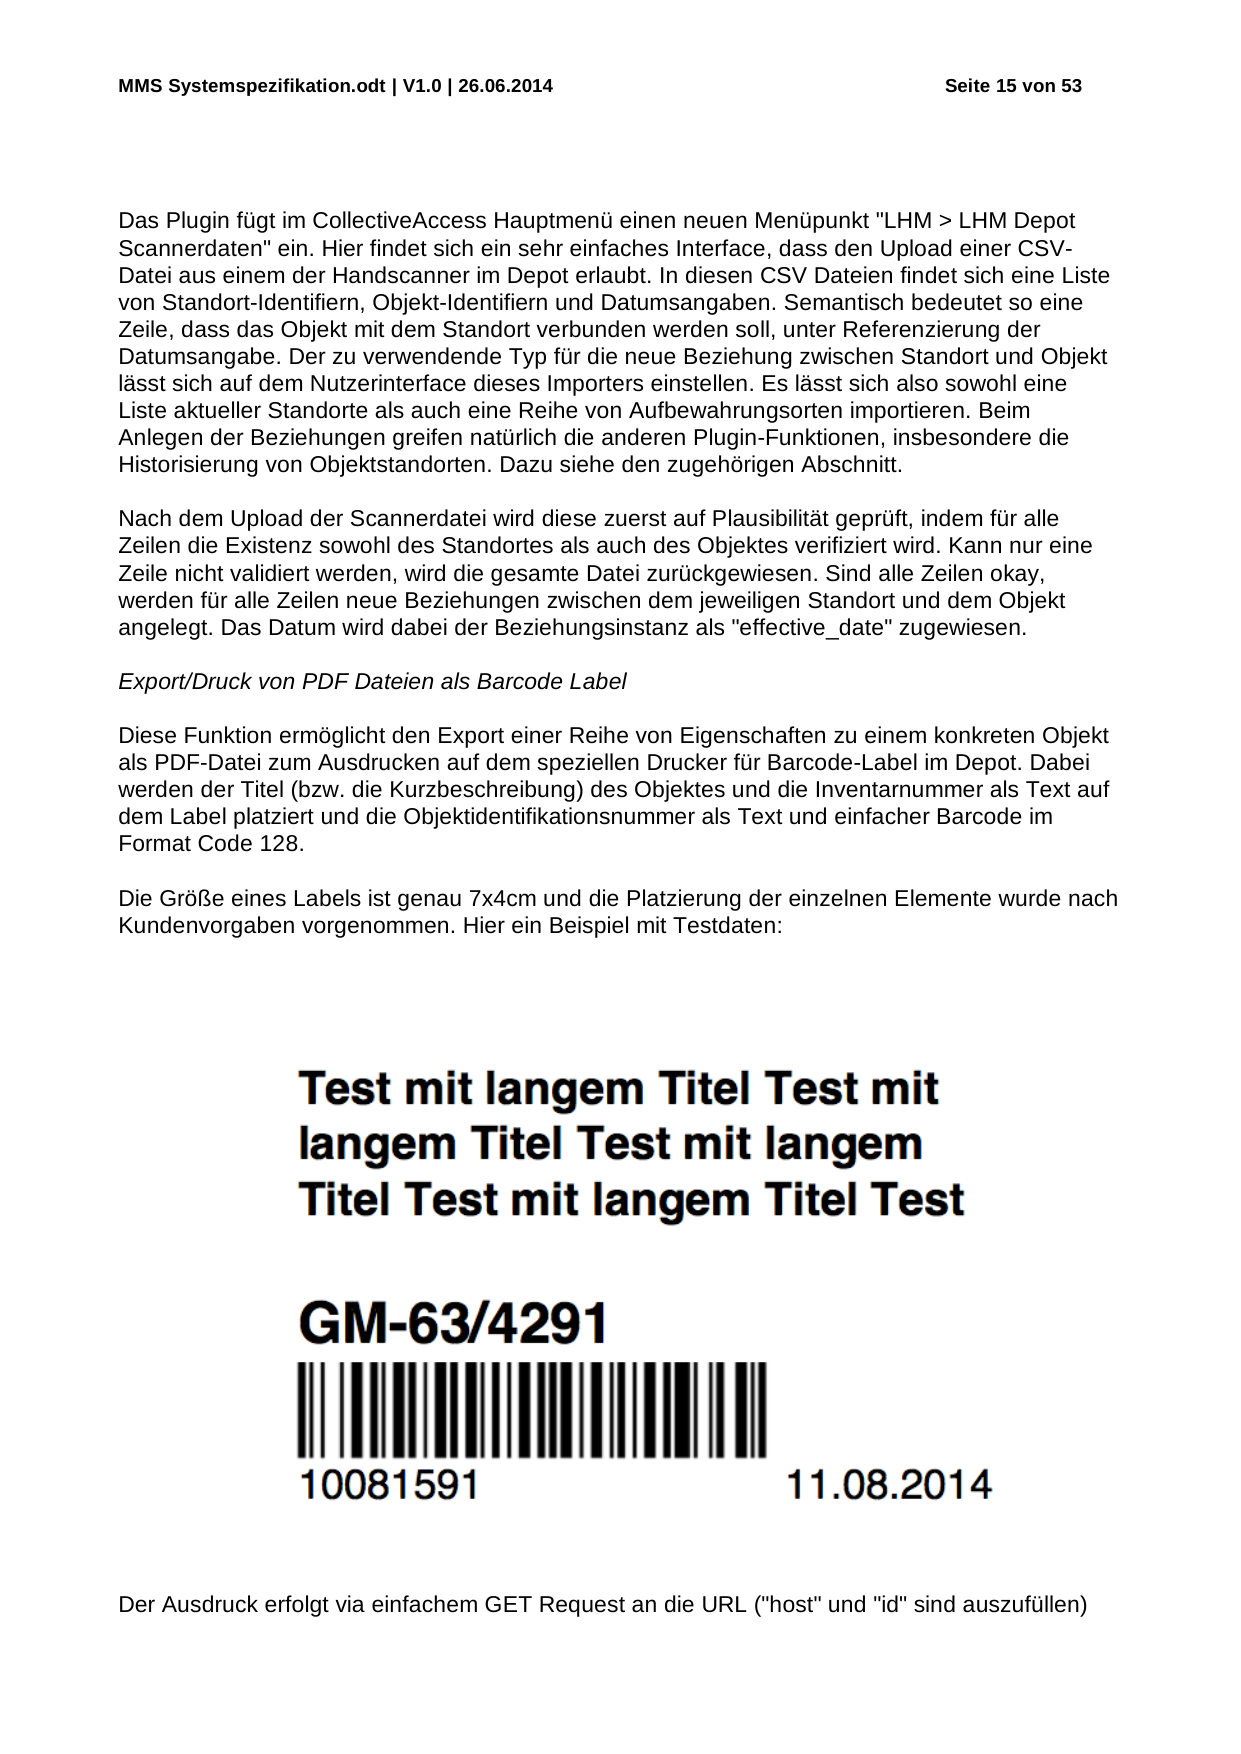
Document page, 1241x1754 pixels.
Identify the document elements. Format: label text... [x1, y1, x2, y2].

text Die Größe eines Labels ist genau 7x4cm und die Platzierung der einzelnen Elemente wurde nach Kundenvorgaben vorgenommen. Hier ein Beispiel mit Testdaten: [118, 884, 1122, 938]
text Der Ausdruck erfolgt via einfachem GET Request an die URL ("host" und "id" sind auszufüllen) [118, 1590, 1122, 1617]
text Das Plugin fügt im CollectiveAccess Hauptmenü einen neuen Menüpunkt "LHM > LHM Depot Scannerdaten" ein. Hier findet sich ein sehr einfaches Interface, dass den Upload einer CSV-Datei aus einem der Handscanner im Depot erlaubt. In diesen CSV Dateien findet sich eine Liste von Standort-Identifiern, Objekt-Identifiern und Datumsangaben. Semantisch bedeutet so eine Zeile, dass das Objekt mit dem Standort verbunden werden soll, unter Referenzierung der Datumsangabe. Der zu verwendende Typ für die neue Beziehung zwischen Standort und Objekt lässt sich auf dem Nutzerinterface dieses Importers einstellen. Es lässt sich also sowohl eine Liste aktueller Standorte als auch eine Reihe von Aufbewahrungsorten importieren. Beim Anlegen der Beziehungen greifen natürlich die anderen Plugin-Funktionen, insbesondere die Historisierung von Objektstandorten. Dazu siehe den zugehörigen Abschnitt. [118, 207, 1122, 478]
text Export/Druck von PDF Dateien als Barcode Label [118, 667, 1122, 694]
text Diese Funktion ermöglicht den Export einer Reihe von Eigenschaften zu einem konkreten Objekt als PDF-Datei zum Ausdrucken auf dem speziellen Drucker für Barcode-Label im Depot. Dabei werden der Titel (bzw. die Kurzbeschreibung) des Objektes und die Inventarnummer als Text auf dem Label platziert und die Objektidentifikationsnummer als Text und einfacher Barcode im Format Code 128. [118, 721, 1122, 857]
text Nach dem Upload der Scannerdatei wird diese zuerst auf Plausibilität geprüft, indem für alle Zeilen die Existenz sowohl des Standortes als auch des Objektes verifiziert wird. Kann nur eine Zeile nicht validiert werden, wird die gesamte Datei zurückgewiesen. Sind alle Zeilen okay, werden für alle Zeilen neue Beziehungen zwischen dem jeweiligen Standort und dem Objekt angelegt. Das Datum wird dabei der Beziehungsinstanz als "effective_date" zugewiesen. [118, 505, 1122, 640]
picture [118, 965, 1122, 1536]
